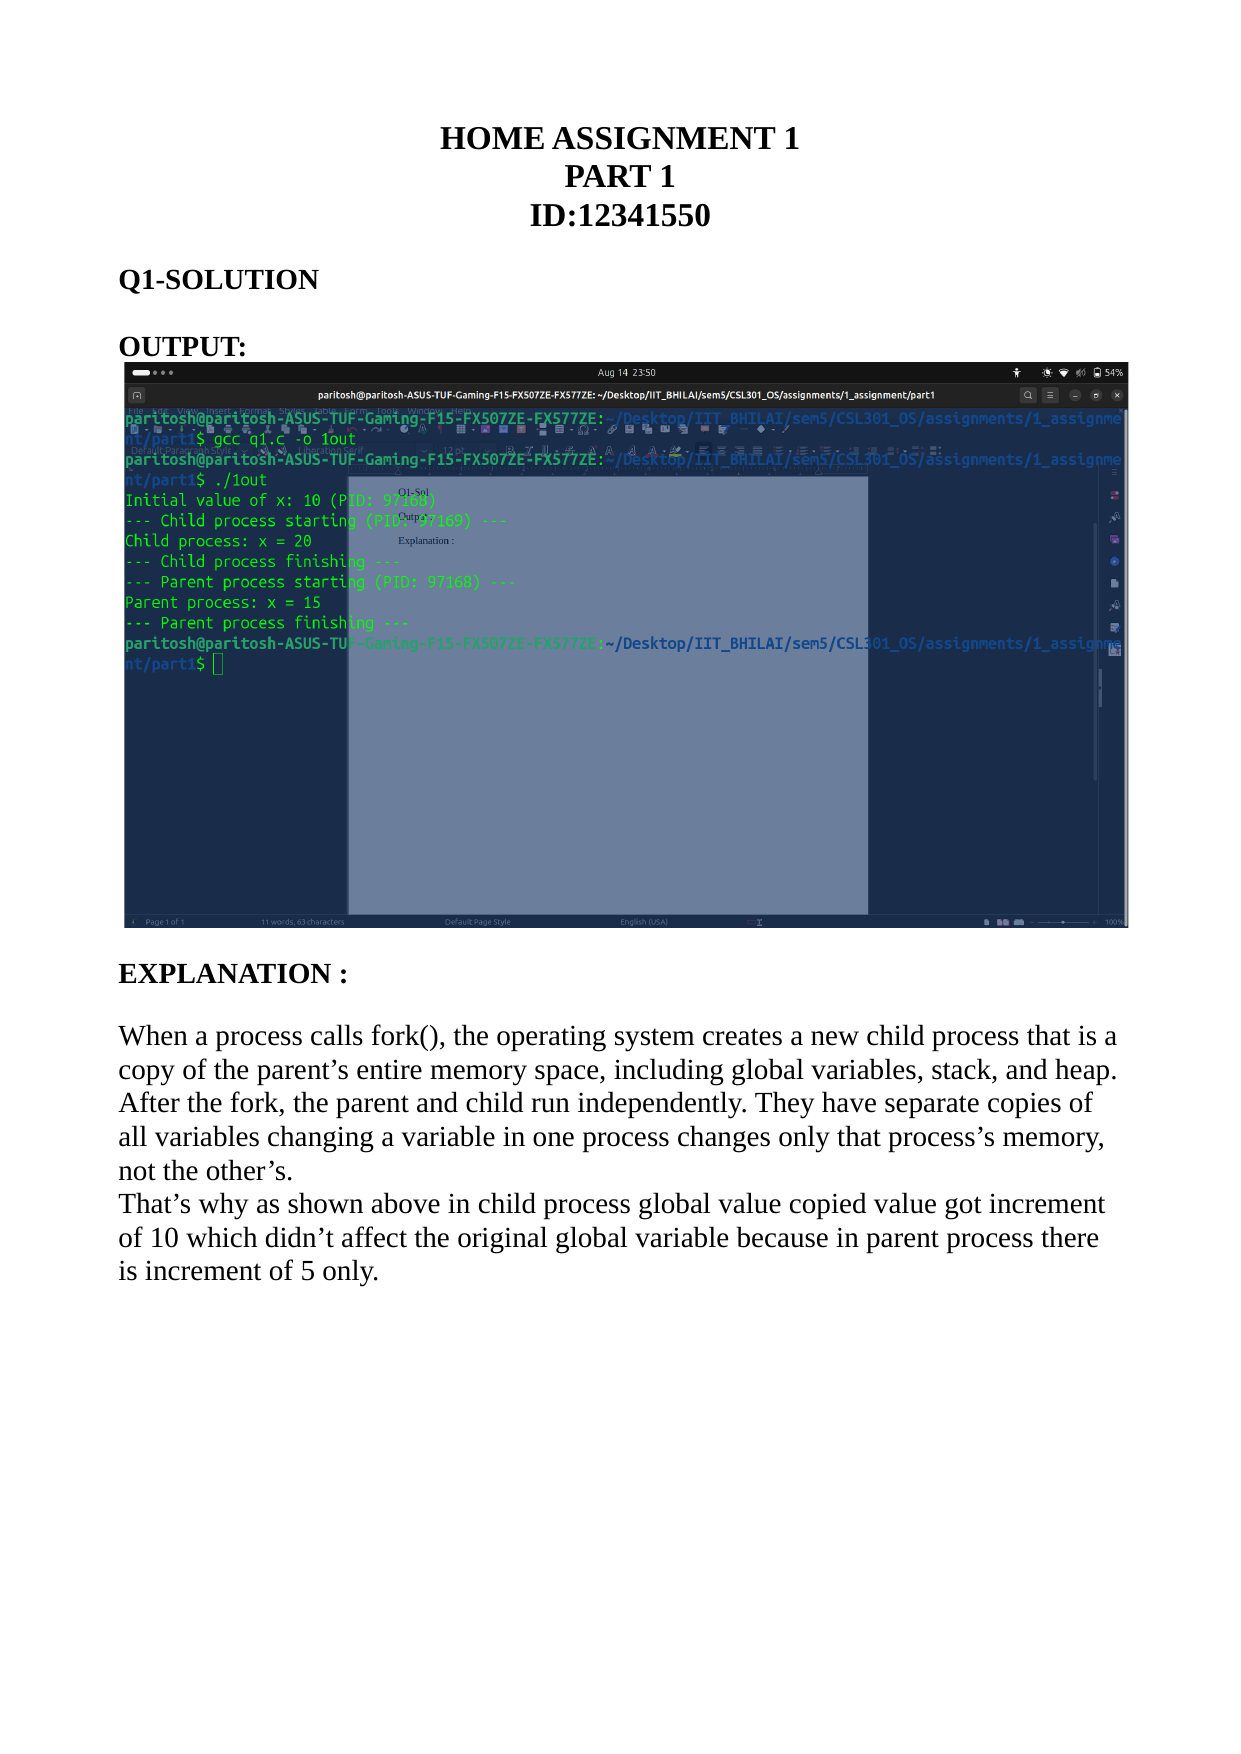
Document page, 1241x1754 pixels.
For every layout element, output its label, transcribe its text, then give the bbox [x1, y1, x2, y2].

text PART 1 [118, 156, 1122, 195]
text ID:12341550 [118, 195, 1122, 233]
picture [124, 362, 1129, 928]
text OUTPUT: EXPLANATION : [118, 329, 1122, 990]
text Q1-SOLUTION [118, 262, 1122, 295]
text HOME ASSIGNMENT 1 [118, 118, 1122, 156]
text That’s why as shown above in child process global value copied value got increment of 10 which didn’t affect the original global variable because in parent process there is increment of 5 only. [118, 1186, 1122, 1287]
text When a process calls fork(), the operating system creates a new child process that is a copy of the parent’s entire memory space, including global variables, stack, and heap. After the fork, the parent and child run independently. They have separate copies of all variables changing a variable in one process changes only that process’s memory, not the other’s. [118, 1018, 1122, 1186]
